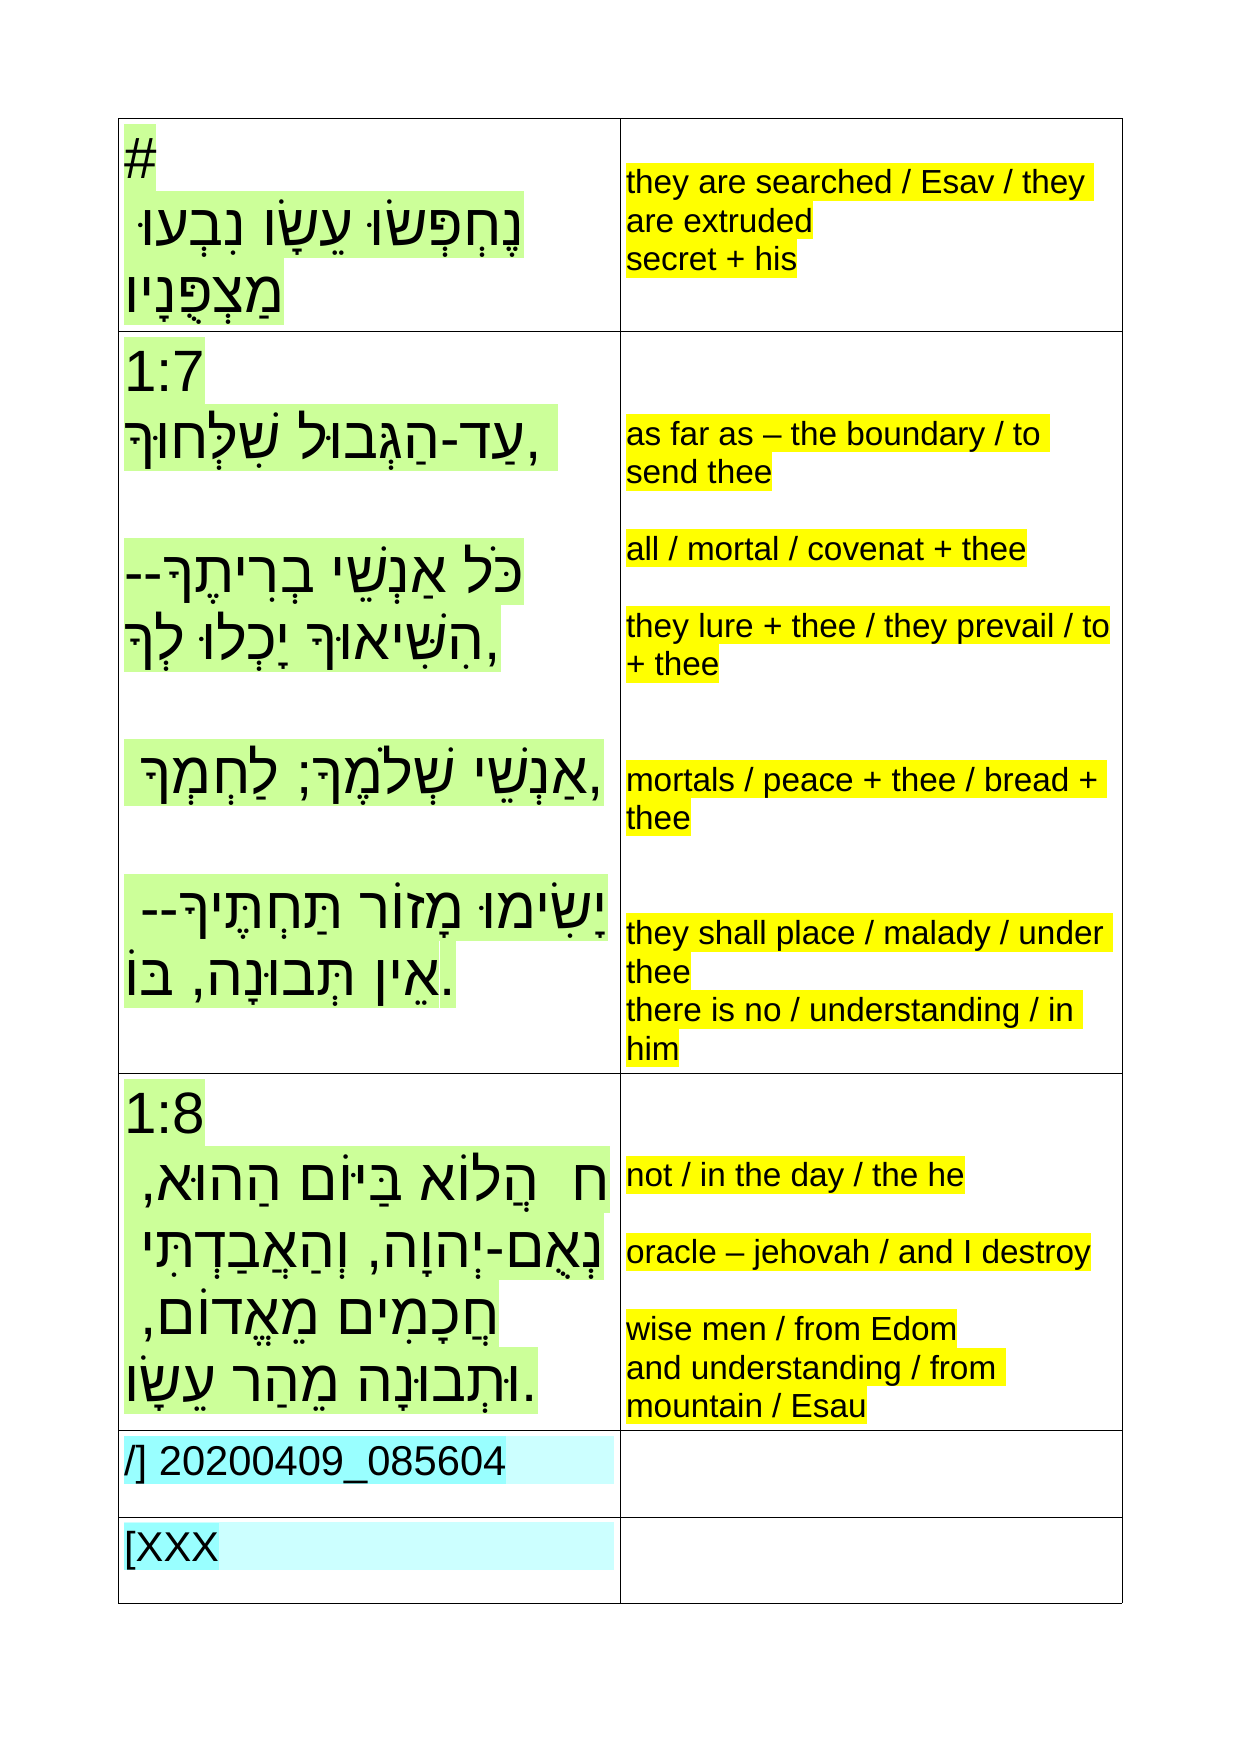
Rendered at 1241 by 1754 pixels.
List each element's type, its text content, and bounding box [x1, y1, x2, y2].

table_cell /] 20200409_085604 [119, 1431, 620, 1517]
table_cell 1:6 אֵי # נֶחְפְּשׂוּ עֵשָׂו נִבְעוּ מַצְפֻּנָיו [119, 119, 620, 331]
table_cell they are searched / Esav / they are extruded secret + his [621, 119, 1122, 331]
table_cell [621, 1518, 1122, 1603]
table_cell 1:7 עַד-הַגְּבוּל שִׁלְּחוּךָ, כֹּל אַנְשֵׁי בְרִיתֶךָ--הִשִּׁיאוּךָ יָכְלוּ לְךָ, אַנְשֵׁי שְׁלֹמֶךָ; לַחְמְךָ, יָשִׂימוּ מָזוֹר תַּחְתֶּיךָ--אֵין תְּבוּנָה, בּוֹ. [119, 332, 620, 1073]
table_cell not / in the day / the he oracle – jehovah / and I destroy wise men / from Edom and understanding / from mountain / Esau [621, 1074, 1122, 1430]
table_cell [621, 1431, 1122, 1517]
table_cell as far as – the boundary / to send thee all / mortal / covenat + thee they lure + thee / they prevail / to + thee mortals / peace + thee / bread + thee they shall place / malady / under thee there is no / understanding / in him [621, 332, 1122, 1073]
table_cell [XXX [119, 1518, 620, 1603]
table_cell 1:8 ח הֲלוֹא בַּיּוֹם הַהוּא, נְאֻם-יְהוָה, וְהַאֲבַדְתִּי חֲכָמִים מֵאֱדוֹם, וּתְבוּנָה מֵהַר עֵשָׂו. [119, 1074, 620, 1430]
